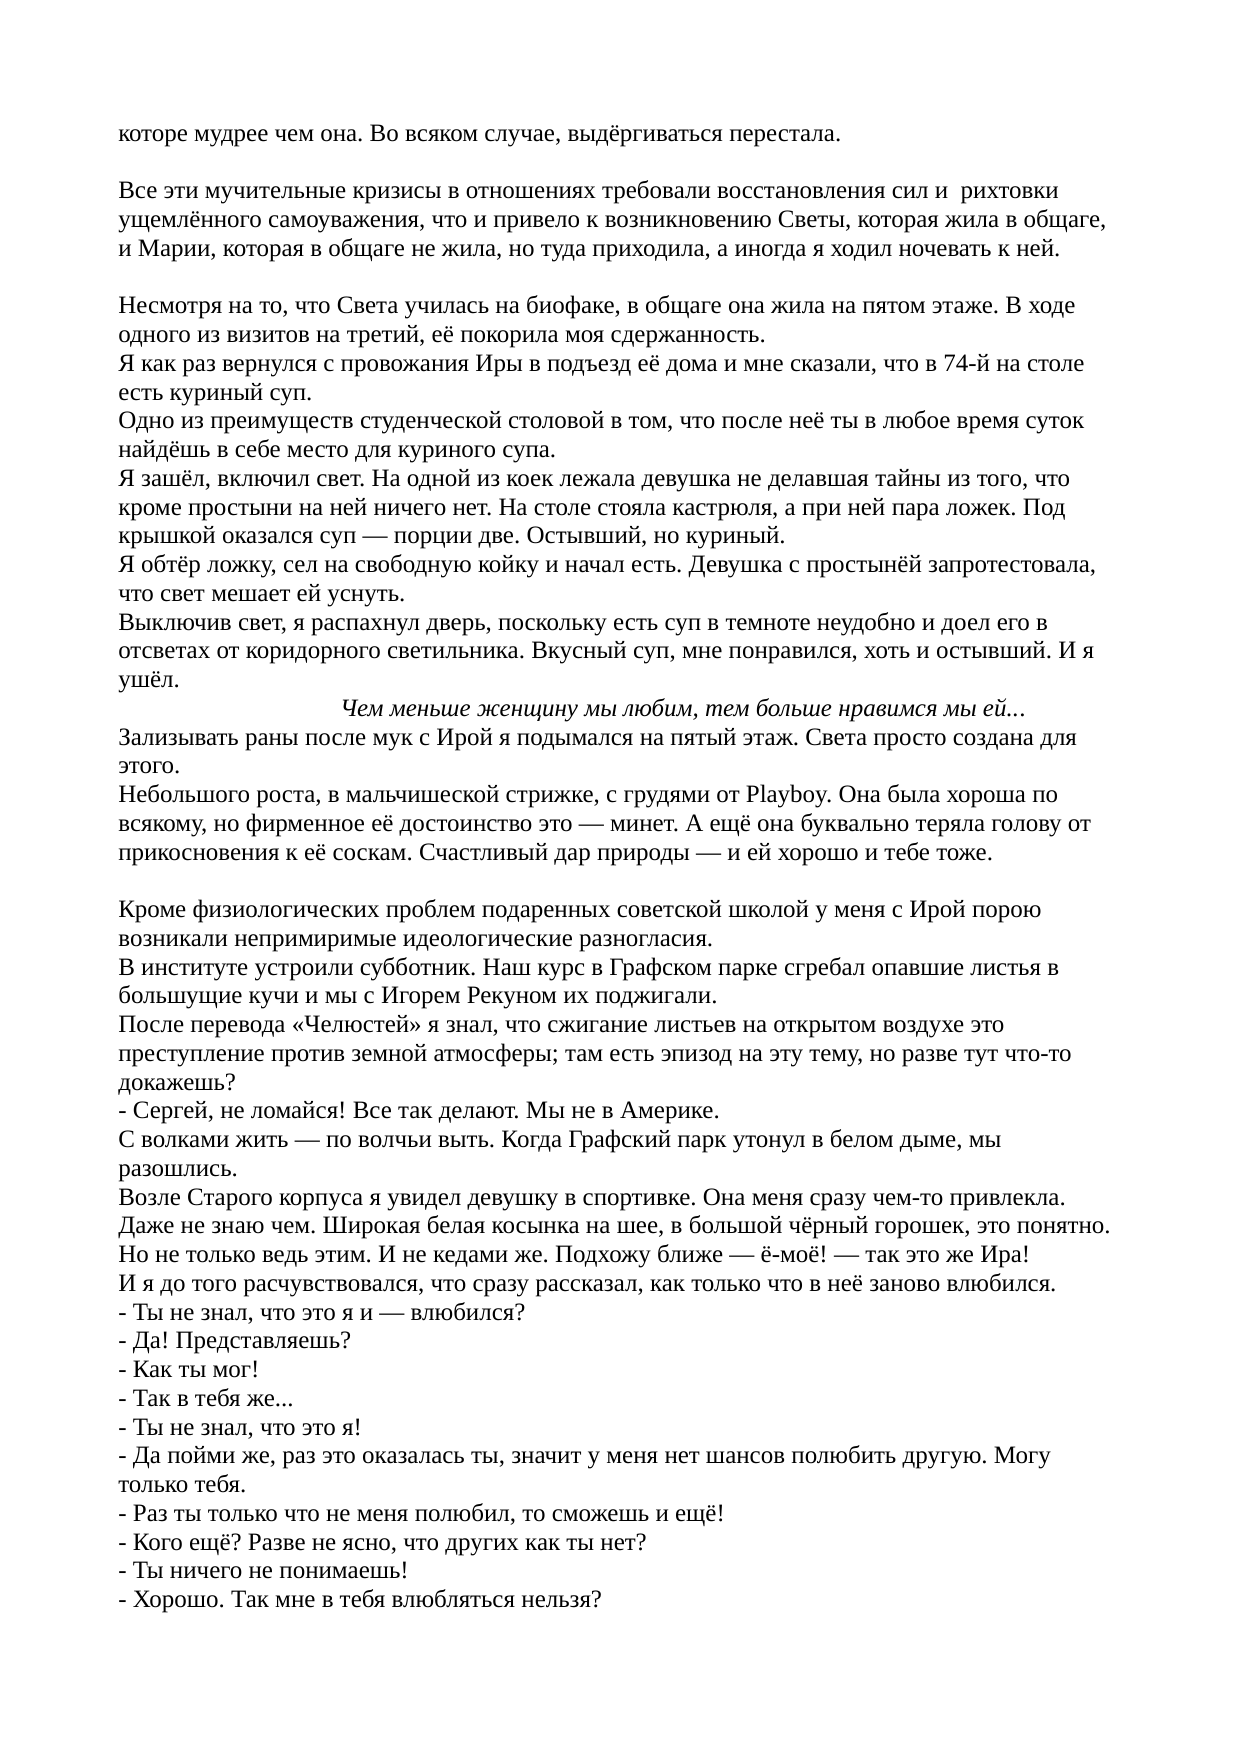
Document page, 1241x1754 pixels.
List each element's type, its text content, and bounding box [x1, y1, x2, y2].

text Я зашёл, включил свет. На одной из коек лежала девушка не делавшая тайны из того, что кроме простыни на ней ничего нет. На столе стояла кастрюля, а при ней пара ложек. Под крышкой оказался суп — порции две. Остывший, но куриный. [118, 463, 1122, 549]
text Выключив свет, я распахнул дверь, поскольку есть суп в темноте неудобно и доел его в отсветах от коридорного светильника. Вкусный суп, мне понравился, хоть и остывший. И я ушёл. [118, 607, 1122, 693]
text Я как раз вернулся с провожания Иры в подъезд её дома и мне сказали, что в 74-й на столе есть куриный суп. [118, 348, 1122, 406]
text Все эти мучительные кризисы в отношениях требовали восстановления сил и рихтовки ущемлённого самоуважения, что и привело к возникновению Светы, которая жила в общаге, и Марии, которая в общаге не жила, но туда приходила, а иногда я ходил ночевать к ней. [118, 176, 1122, 262]
text - Ты ничего не понимаешь! [118, 1556, 1122, 1584]
text Несмотря на то, что Света училась на биофаке, в общаге она жила на пятом этаже. В ходе одного из визитов на третий, её покорила моя сдержанность. [118, 291, 1122, 348]
text С волками жить — по волчьи выть. Когда Графский парк утонул в белом дыме, мы разошлись. [118, 1124, 1122, 1182]
text Возле Старого корпуса я увидел девушку в спортивке. Она меня сразу чем-то привлекла. Даже не знаю чем. Широкая белая косынка на шее, в большой чёрный горошек, это понятно. Но не только ведь этим. И не кедами же. Подхожу ближе — ё-моё! — так это же Ира! [118, 1182, 1122, 1268]
text - Ты не знал, что это я! [118, 1412, 1122, 1441]
text Я обтёр ложку, сел на свободную койку и начал есть. Девушка с простынёй запротестовала, что свет мешает ей уснуть. [118, 549, 1122, 607]
text Одно из преимуществ студенческой столовой в том, что после неё ты в любое время суток найдёшь в себе место для куриного супа. [118, 406, 1122, 463]
text - Да пойми же, раз это оказалась ты, значит у меня нет шансов полюбить другую. Могу только тебя. [118, 1441, 1122, 1498]
text - Ты не знал, что это я и — влюбился? [118, 1297, 1122, 1326]
text - Как ты мог! [118, 1354, 1122, 1383]
text - Хорошо. Так мне в тебя влюбляться нельзя? [118, 1584, 1122, 1613]
text - Раз ты только что не меня полюбил, то сможешь и ещё! [118, 1498, 1122, 1527]
text И я до того расчувствовался, что сразу рассказал, как только что в неё заново влюбился. [118, 1268, 1122, 1297]
text - Кого ещё? Разве не ясно, что других как ты нет? [118, 1527, 1122, 1556]
text После перевода «Челюстей» я знал, что сжигание листьев на открытом воздухе это преступление против земной атмосферы; там есть эпизод на эту тему, но разве тут что-то докажешь? [118, 1009, 1122, 1096]
text которе мудрее чем она. Во всяком случае, выдёргиваться перестала. [118, 118, 1122, 147]
text - Да! Представляешь? [118, 1326, 1122, 1354]
text Небольшого роста, в мальчишеской стрижке, с грудями от Playboy. Она была хороша по всякому, но фирменное её достоинство это — минет. А ещё она буквально теряла голову от прикосновения к её соскам. Счастливый дар природы — и ей хорошо и тебе тоже. [118, 779, 1122, 866]
text В институте устроили субботник. Наш курс в Графском парке сгребал опавшие листья в большущие кучи и мы с Игорем Рекуном их поджигали. [118, 952, 1122, 1009]
text Зализывать раны после мук с Ирой я подымался на пятый этаж. Света просто создана для этого. [118, 722, 1122, 779]
text Чем меньше женщину мы любим, тем больше нравимся мы ей... [118, 693, 1122, 722]
text Кроме физиологических проблем подаренных советской школой у меня с Ирой порою возникали непримиримые идеологические разногласия. [118, 894, 1122, 952]
text - Сергей, не ломайся! Все так делают. Мы не в Америке. [118, 1096, 1122, 1124]
text - Так в тебя же... [118, 1383, 1122, 1412]
